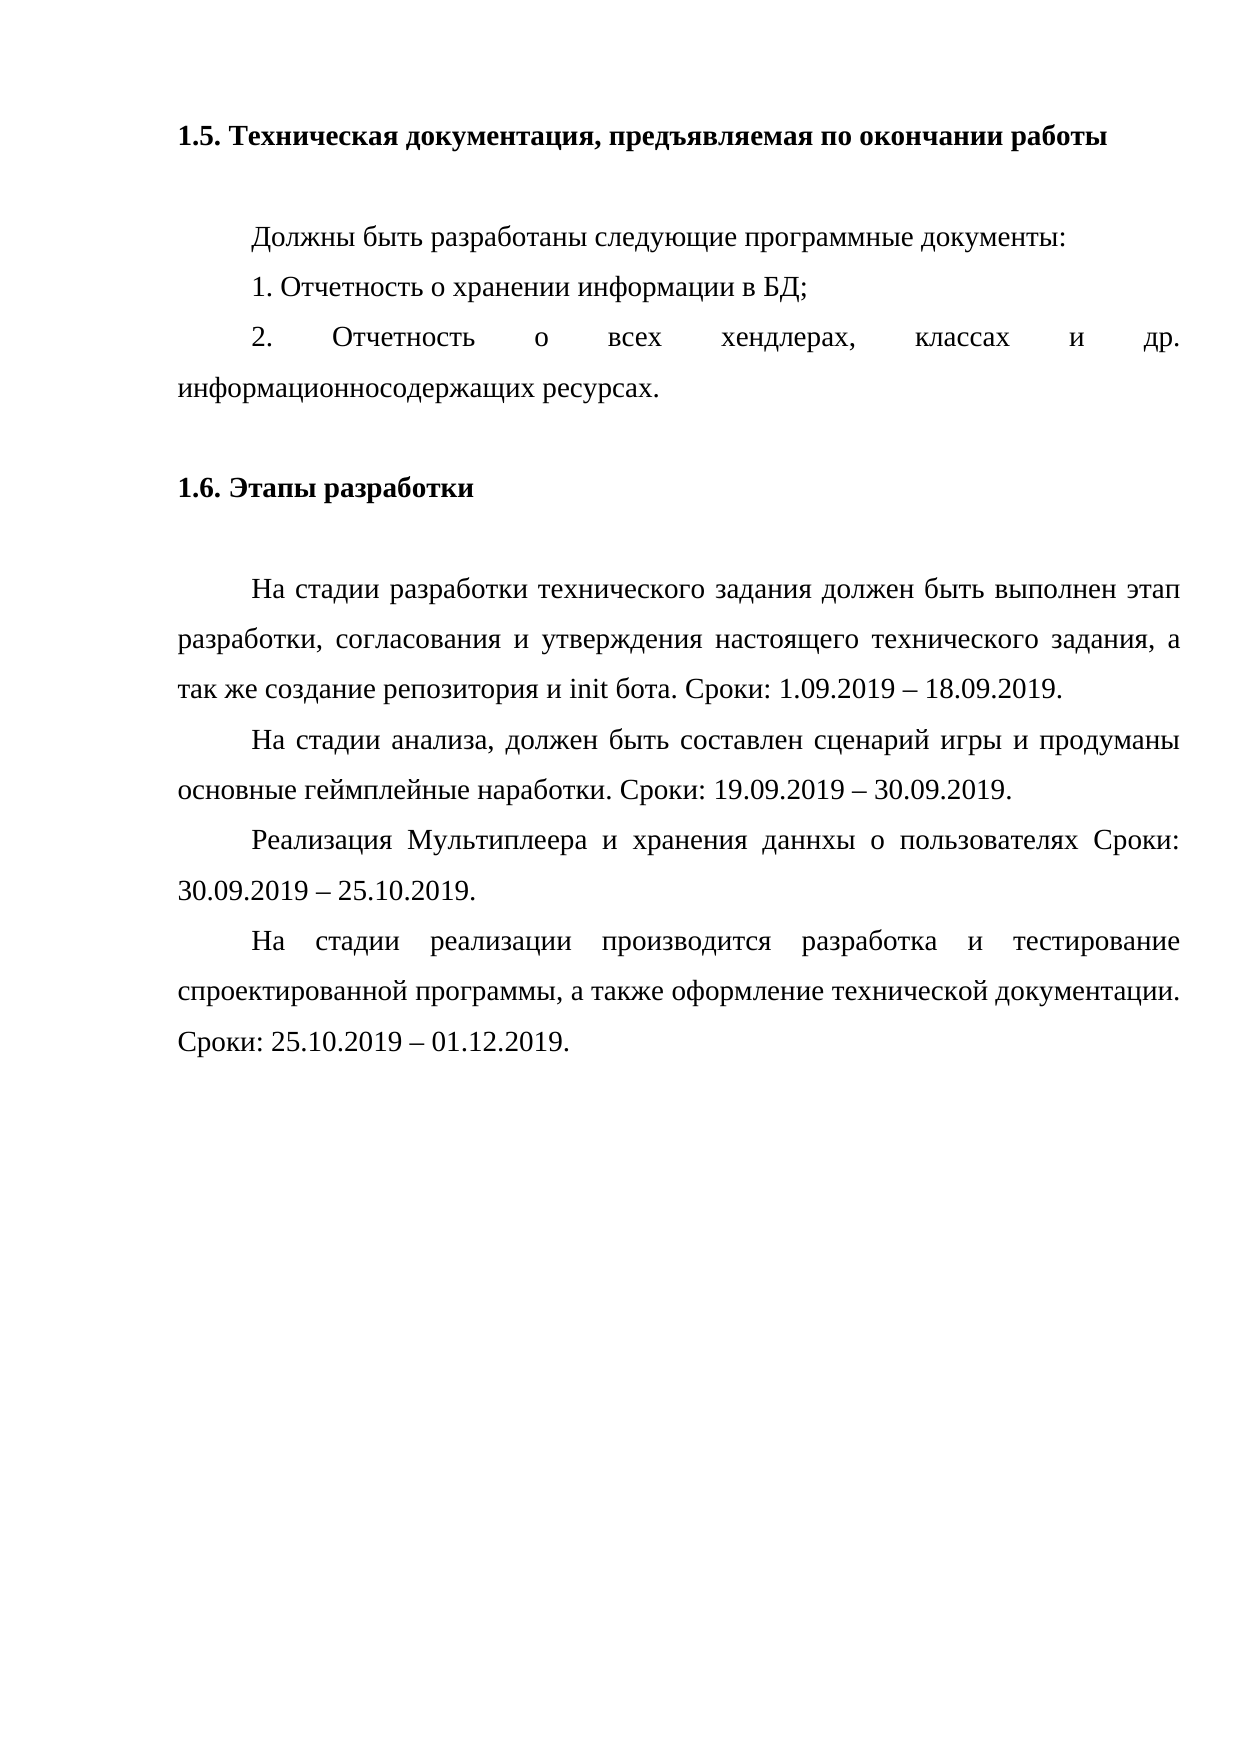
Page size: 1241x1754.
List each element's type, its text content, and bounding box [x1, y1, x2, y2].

text 1. Отчетность о хранении информации в БД; [177, 269, 1181, 303]
text На стадии реализации производится разработка и тестирование спроектированной программы, а также оформление технической документации. Сроки: 25.10.2019 – 01.12.2019. [177, 923, 1181, 1057]
text Реализация Мультиплеера и хранения даннхы о пользователях Сроки: 30.09.2019 – 25.10.2019. [177, 822, 1181, 906]
text 2. Отчетность о всех хендлерах, классах и др. информационносодержащих ресурсах. [177, 319, 1181, 403]
text 1.5. Техническая документация, предъявляемая по окончании работы [177, 118, 1181, 152]
text На стадии разработки технического задания должен быть выполнен этап разработки, согласования и утверждения настоящего технического задания, а так же создание репозитория и init бота. Сроки: 1.09.2019 – 18.09.2019. [177, 571, 1181, 705]
text 1.6. Этапы разработки [177, 470, 1181, 504]
text Должны быть разработаны следующие программные документы: [177, 219, 1181, 252]
text На стадии анализа, должен быть составлен сценарий игры и продуманы основные геймплейные наработки. Сроки: 19.09.2019 – 30.09.2019. [177, 722, 1181, 806]
